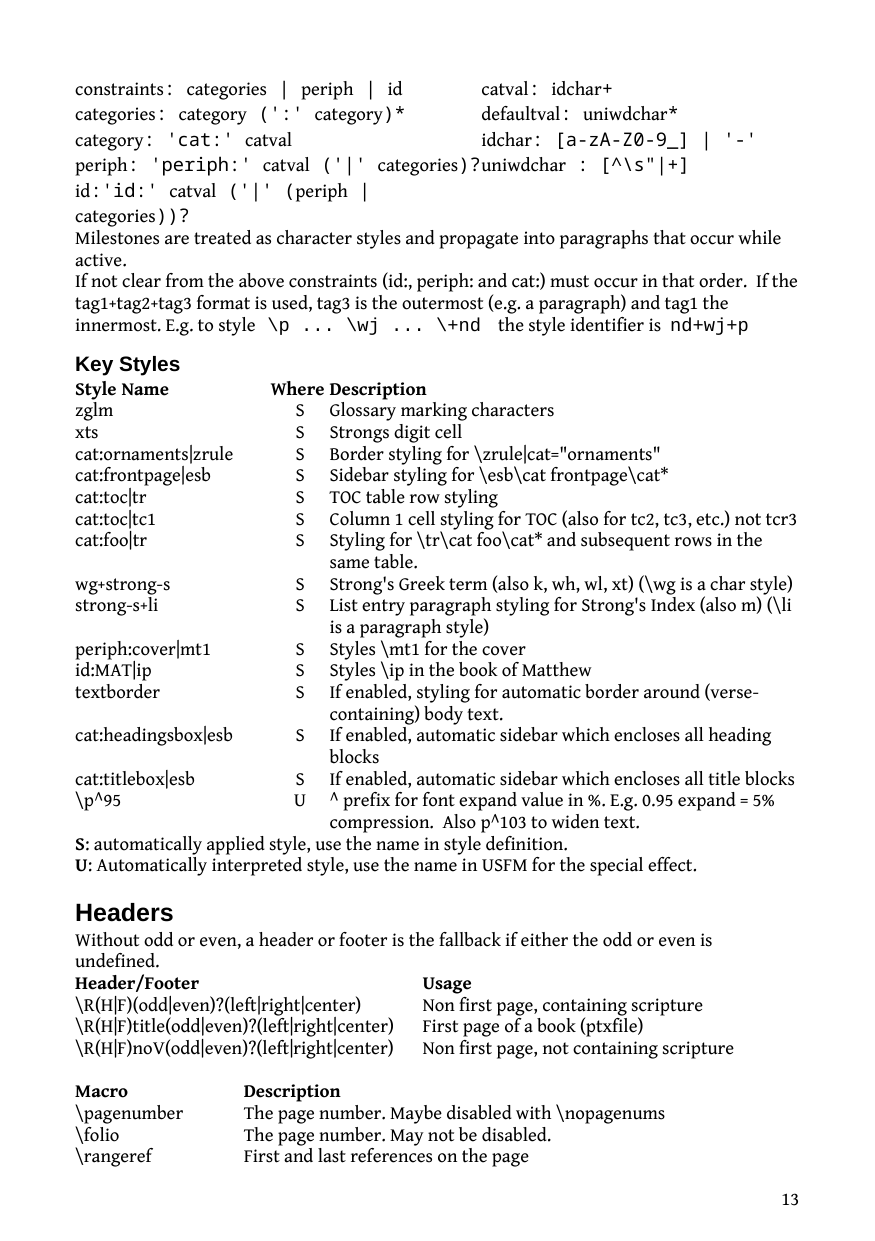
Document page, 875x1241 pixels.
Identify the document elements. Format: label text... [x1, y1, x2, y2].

table_cell ^ prefix for font expand value in %. E.g. 0.95 expand = 5% compression. Also p^103 to widen text. [329, 790, 799, 833]
table_cell cat:foo|tr [75, 530, 270, 573]
table_cell S [270, 769, 329, 790]
table_header Macro [75, 1081, 243, 1103]
table_cell S [270, 487, 329, 508]
table_cell \pagenumber [75, 1103, 243, 1125]
table_cell Non first page, not containing scripture [422, 1038, 799, 1060]
table_cell S [270, 400, 329, 422]
table_cell cat:toc|tr [75, 487, 270, 508]
table_cell S [270, 422, 329, 443]
table_cell Column 1 cell styling for TOC (also for tc2, tc3, etc.) not tcr3 [329, 509, 799, 530]
table_header Usage [422, 973, 799, 995]
table_cell \folio [75, 1125, 243, 1146]
table_cell textborder [75, 682, 270, 725]
table_cell S [270, 725, 329, 768]
table_cell zglm [75, 400, 270, 422]
table_cell S [270, 595, 329, 638]
table_cell Border styling for \zrule|cat="ornaments" [329, 444, 799, 465]
table_cell \R(H|F)noV(odd|even)?(left|right|center) [75, 1038, 422, 1060]
table_cell S [270, 530, 329, 573]
table_cell periph:cover|mt1 [75, 639, 270, 660]
table_cell xts [75, 422, 270, 443]
subtitle Key Styles [75, 351, 799, 375]
table_cell wg+strong-s [75, 574, 270, 595]
table_header Header/Footer [75, 973, 422, 995]
table_cell U [270, 790, 329, 833]
table_cell \R(H|F)title(odd|even)?(left|right|center) [75, 1016, 422, 1038]
table_cell \R(H|F)(odd|even)?(left|right|center) [75, 995, 422, 1016]
table_cell Styling for \tr\cat foo\cat* and subsequent rows in the same table. [329, 530, 799, 573]
table_cell Strong's Greek term (also k, wh, wl, xt) (\wg is a char style) [329, 574, 799, 595]
table_cell First page of a book (ptxfile) [422, 1016, 799, 1038]
table_cell cat:ornaments|zrule [75, 444, 270, 465]
table_cell S [270, 444, 329, 465]
table_cell Styles \mt1 for the cover [329, 639, 799, 660]
text Without odd or even, a header or footer is the fallback if either the odd or even is undefined. [75, 930, 799, 973]
table_cell The page number. Maybe disabled with \nopagenums [244, 1103, 799, 1125]
table_cell TOC table row styling [329, 487, 799, 508]
table_cell List entry paragraph styling for Strong's Index (also m) (\li is a paragraph style) [329, 595, 799, 638]
table_cell cat:toc|tc1 [75, 509, 270, 530]
table_header catval: idchar+ defaultval: uniwdchar* idchar: [a-zA-Z0-9_] | '-' uniwdchar : [^\s"|+] [481, 75, 797, 228]
table_cell If enabled, automatic sidebar which encloses all title blocks [329, 769, 799, 790]
table_cell S [270, 660, 329, 682]
table_header Where [270, 379, 329, 400]
table_cell S [270, 465, 329, 487]
table_cell \rangeref [75, 1146, 243, 1168]
table_cell Non first page, containing scripture [422, 995, 799, 1016]
table_cell First and last references on the page [244, 1146, 799, 1168]
text S: automatically applied style, use the name in style definition. U: Automatically interpreted style, use the name in USFM for the special effect. [75, 833, 799, 877]
table_cell Glossary marking characters [329, 400, 799, 422]
table_header Style Name [75, 379, 270, 400]
table_header Description [244, 1081, 799, 1103]
table_cell cat:headingsbox|esb [75, 725, 270, 768]
table_header Description [329, 379, 799, 400]
table_cell If enabled, styling for automatic border around (verse-containing) body text. [329, 682, 799, 725]
subtitle Headers [75, 898, 799, 926]
table_cell strong-s+li [75, 595, 270, 638]
table_cell S [270, 682, 329, 725]
table_cell id:MAT|ip [75, 660, 270, 682]
table_cell S [270, 574, 329, 595]
text Milestones are treated as character styles and propagate into paragraphs that occur while active. If not clear from the above constraints (id:, periph: and cat:) must occur in that order. If the tag1+tag2+tag3 format is used, tag3 is the outermost (e.g. a paragraph) and tag1 the innermost. E.g. to style \p ... \wj ... \+nd the style identifier is nd+wj+p [75, 228, 799, 337]
table_cell Strongs digit cell [329, 422, 799, 443]
table_cell cat:frontpage|esb [75, 465, 270, 487]
table_cell S [270, 509, 329, 530]
table_cell If enabled, automatic sidebar which encloses all heading blocks [329, 725, 799, 768]
table_cell S [270, 639, 329, 660]
table_cell Styles \ip in the book of Matthew [329, 660, 799, 682]
table_header constraints: categories | periph | id categories: category (':' category)* category: 'cat:' catval periph: 'periph:' catval ('|' categories)? id:'id:' catval ('|' (periph | categories))? [75, 75, 481, 228]
table_cell cat:titlebox|esb [75, 769, 270, 790]
table_cell Sidebar styling for \esb\cat frontpage\cat* [329, 465, 799, 487]
table_cell \p^95 [75, 790, 270, 833]
table_cell The page number. May not be disabled. [244, 1125, 799, 1146]
